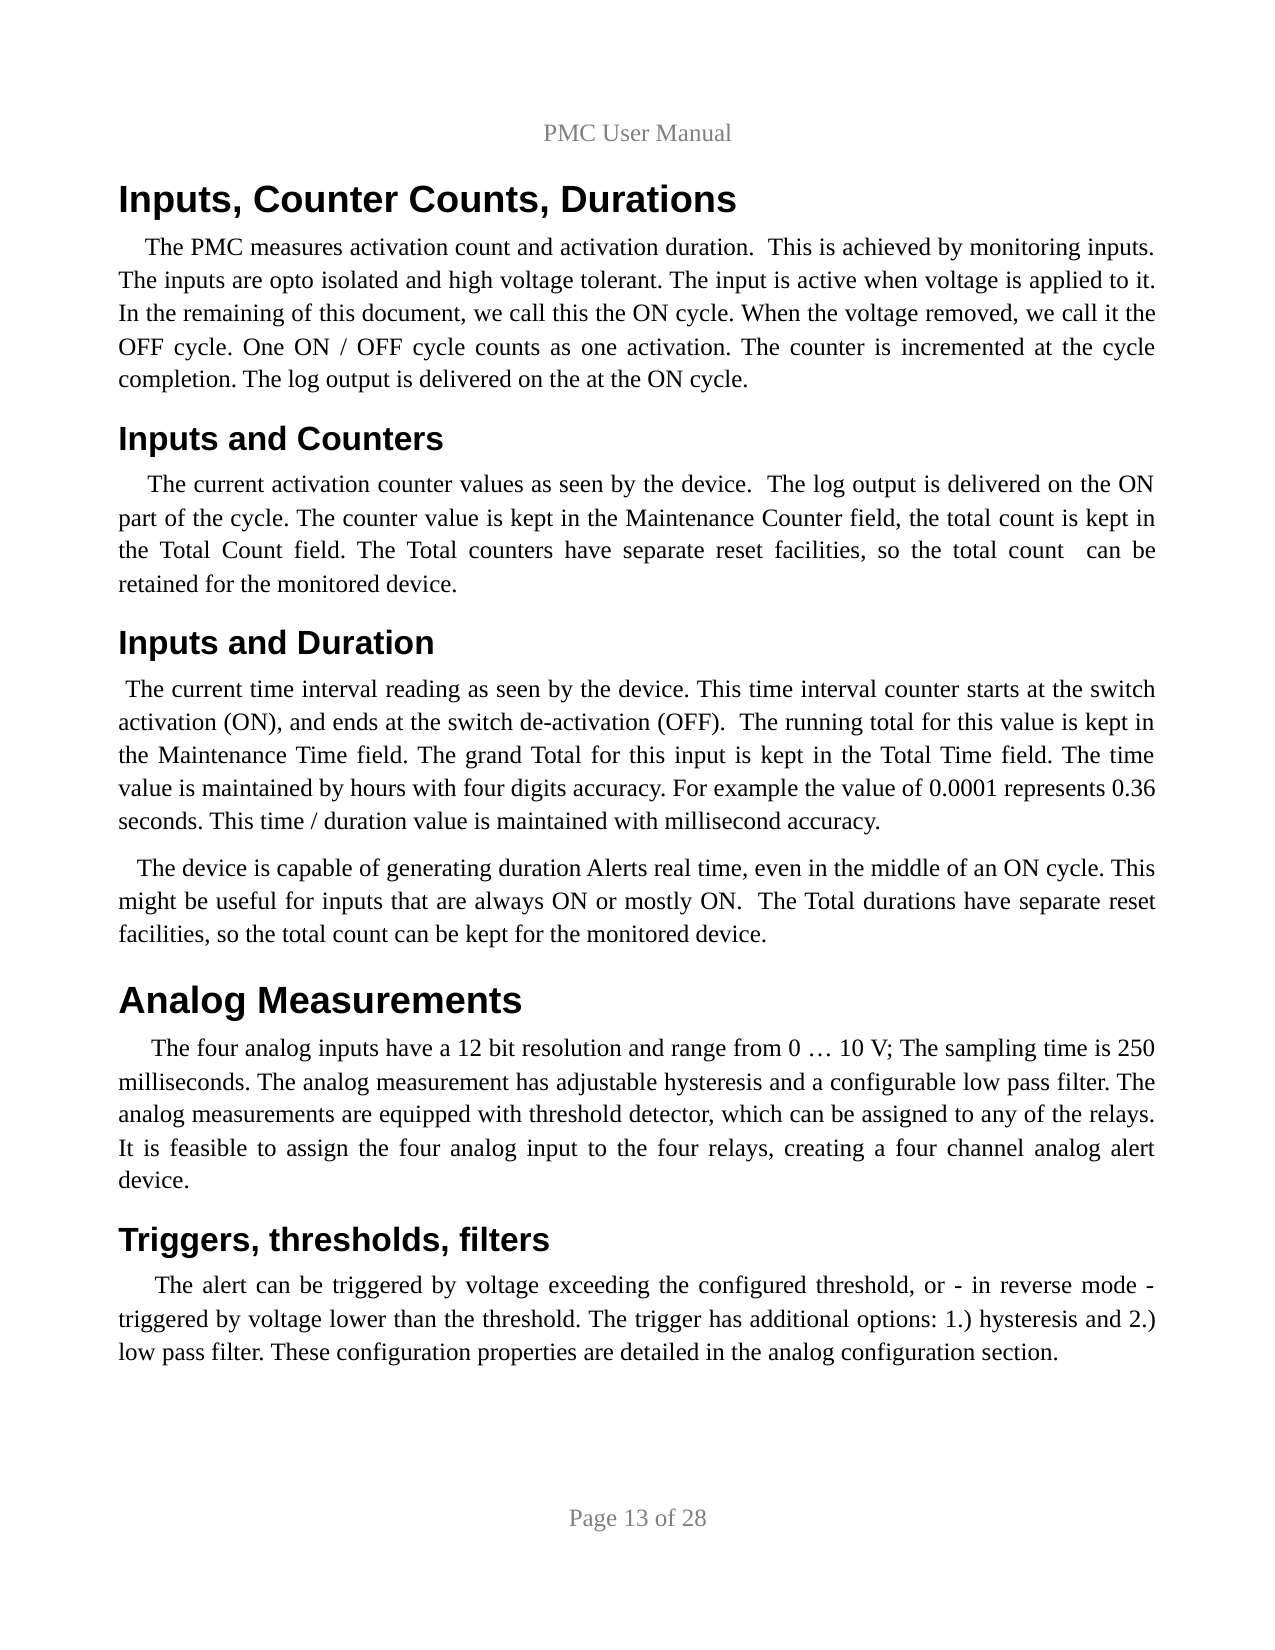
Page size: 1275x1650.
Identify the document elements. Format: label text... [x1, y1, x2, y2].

text The device is capable of generating duration Alerts real time, even in the middle of an ON cycle. This might be useful for inputs that are always ON or mostly ON. The Total durations have separate reset facilities, so the total count can be kept for the monitored device. [118, 853, 1157, 948]
subtitle Triggers, thresholds, filters [118, 1219, 1157, 1258]
subtitle Analog Measurements [118, 977, 1157, 1021]
text The current activation counter values as seen by the device. The log output is delivered on the ON part of the cycle. The counter value is kept in the Maintenance Counter field, the total count is kept in the Total Count field. The Total counters have separate reset facilities, so the total count can be retained for the monitored device. [118, 469, 1157, 597]
text The current time interval reading as seen by the device. This time interval counter starts at the switch activation (ON), and ends at the switch de-activation (OFF). The running total for this value is kept in the Maintenance Time field. The grand Total for this input is kept in the Total Time field. The time value is maintained by hours with four digits accuracy. For example the value of 0.0001 represents 0.36 seconds. This time / duration value is maintained with millisecond accuracy. [118, 674, 1157, 834]
text The PMC measures activation count and activation duration. This is achieved by monitoring inputs. The inputs are opto isolated and high voltage tolerant. The input is active when voltage is applied to it. In the remaining of this document, we call this the ON cycle. When the voltage removed, we call it the OFF cycle. One ON / OFF cycle counts as one activation. The counter is incremented at the cycle completion. The log output is delivered on the at the ON cycle. [118, 232, 1157, 393]
text The four analog inputs have a 12 bit resolution and range from 0 … 10 V; The sampling time is 250 milliseconds. The analog measurement has adjustable hysteresis and a configurable low pass filter. The analog measurements are equipped with threshold detector, which can be assigned to any of the relays. It is feasible to assign the four analog input to the four relays, creating a four channel analog alert device. [118, 1033, 1157, 1194]
subtitle Inputs and Counters [118, 418, 1157, 457]
text The alert can be triggered by voltage exceeding the configured threshold, or - in reverse mode - triggered by voltage lower than the threshold. The trigger has additional options: 1.) hysteresis and 2.) low pass filter. These configuration properties are detailed in the analog configuration section. [118, 1271, 1157, 1365]
subtitle Inputs and Duration [118, 622, 1157, 661]
subtitle Inputs, Counter Counts, Durations [118, 176, 1157, 220]
